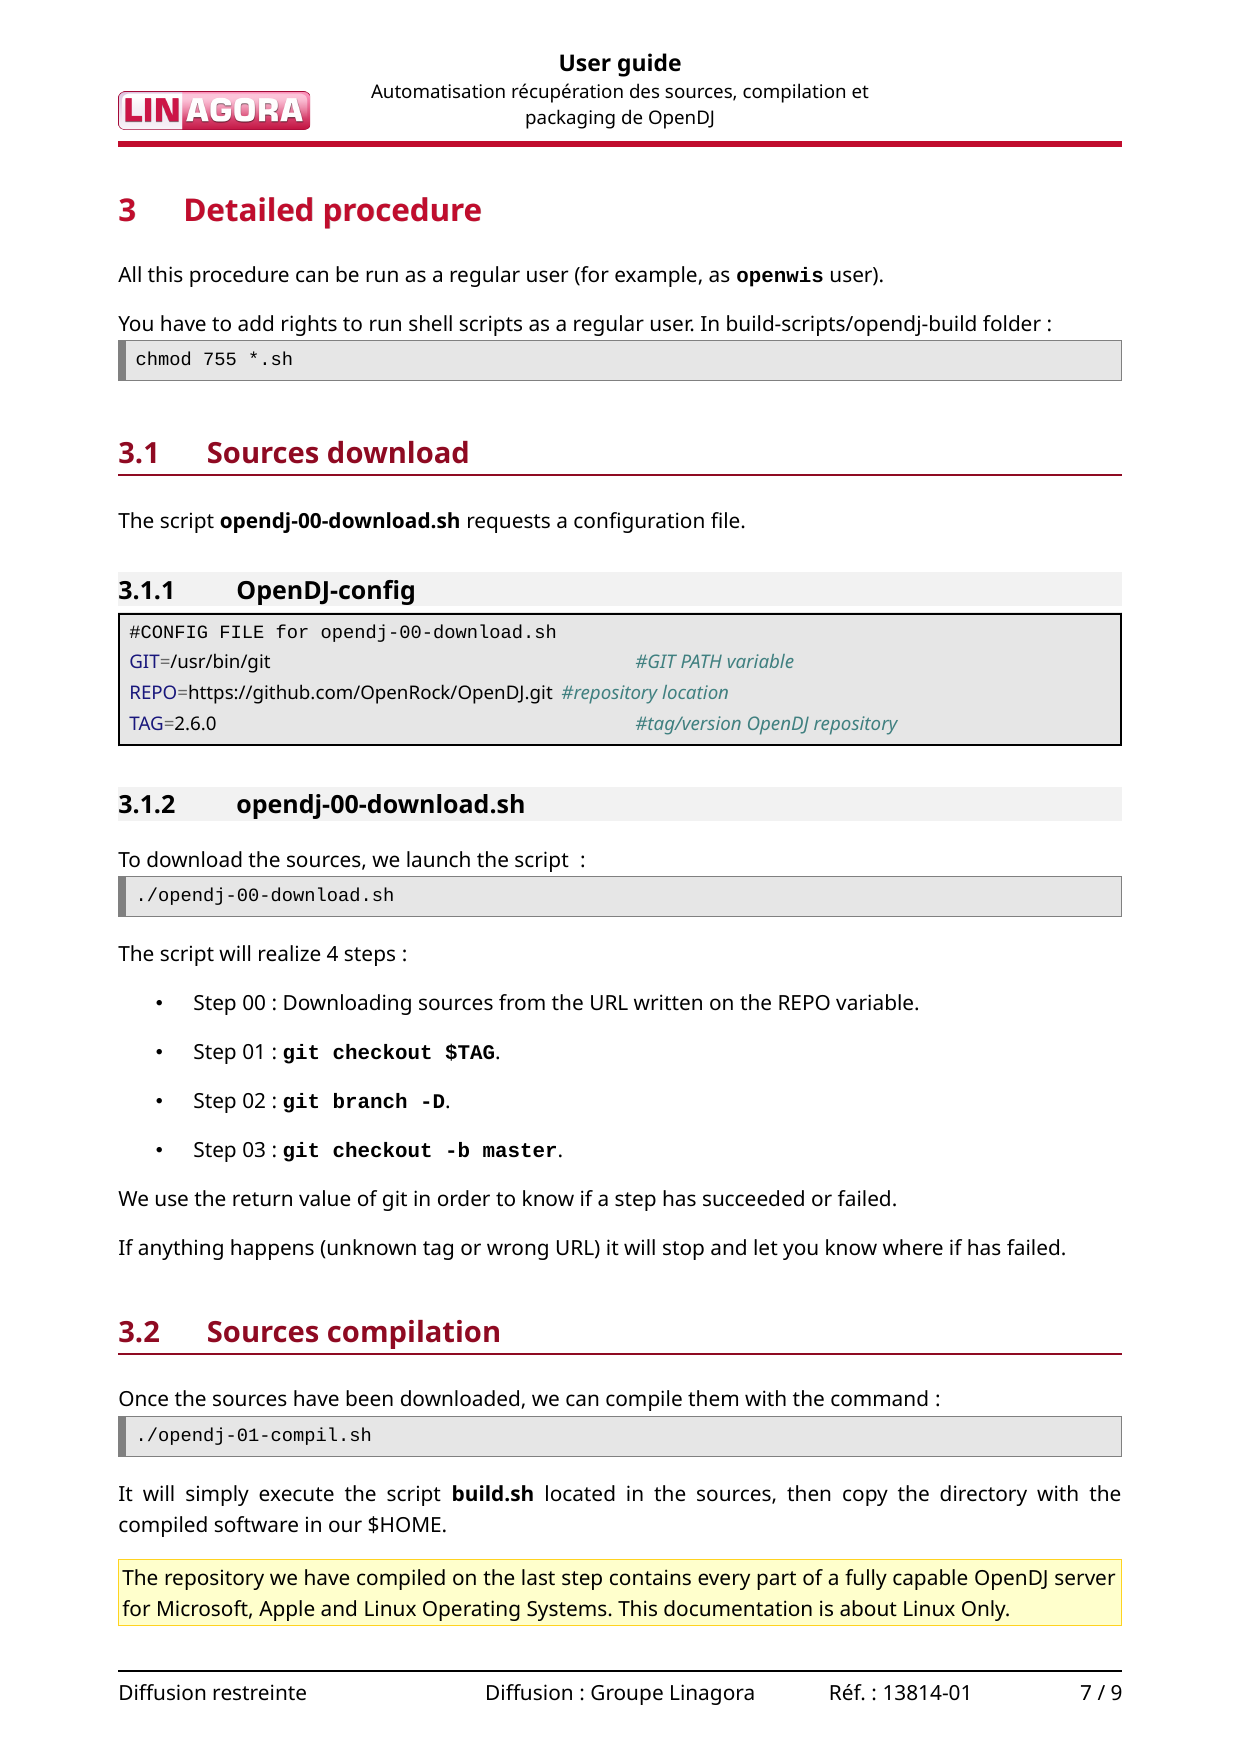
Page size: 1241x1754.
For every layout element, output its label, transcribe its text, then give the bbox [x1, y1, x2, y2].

subtitle Detailed procedure [118, 188, 1122, 230]
text The script opendj-00-download.sh requests a configuration file. [118, 506, 1122, 534]
subtitle Sources compilation [118, 1311, 1122, 1353]
text REPO=https://github.com/OpenRock/OpenDJ.git #repository location [120, 668, 1120, 699]
text The script will realize 4 steps : [118, 939, 1122, 967]
list Step 00 : Downloading sources from the URL written on the REPO variable. [156, 988, 1122, 1016]
list Step 01 : git checkout $TAG. [156, 1037, 1122, 1065]
list Step 03 : git checkout -b master. [156, 1135, 1122, 1163]
text ./opendj-01-compil.sh [126, 1417, 1121, 1456]
text #CONFIG FILE for opendj-00-download.sh [120, 615, 1120, 638]
text It will simply execute the script build.sh located in the sources, then copy the directory with the compiled software in our $HOME. [118, 1479, 1122, 1538]
text If anything happens (unknown tag or wrong URL) it will stop and let you know where if has failed. [118, 1233, 1122, 1261]
text ./opendj-00-download.sh [126, 877, 1121, 916]
list Step 02 : git branch -D. [156, 1086, 1122, 1114]
picture [118, 91, 311, 130]
text To download the sources, we launch the script : [118, 845, 1122, 873]
text GIT=/usr/bin/git #GIT PATH variable [120, 638, 1120, 668]
subtitle OpenDJ-config [118, 572, 1122, 606]
text The repository we have compiled on the last step contains every part of a fully capable OpenDJ server for Microsoft, Apple and Linux Operating Systems. This documentation is about Linux Only. [119, 1560, 1121, 1625]
text TAG=2.6.0 #tag/version OpenDJ repository [120, 699, 1120, 744]
text We use the return value of git in order to know if a step has succeeded or failed. [118, 1184, 1122, 1212]
subtitle Sources download [118, 433, 1122, 474]
text All this procedure can be run as a regular user (for example, as openwis user). [118, 260, 1122, 288]
text You have to add rights to run shell scripts as a regular user. In build-scripts/opendj-build folder : [118, 309, 1122, 337]
text Once the sources have been downloaded, we can compile them with the command : [118, 1384, 1122, 1413]
text chmod 755 *.sh [126, 341, 1121, 380]
subtitle opendj-00-download.sh [118, 787, 1122, 821]
